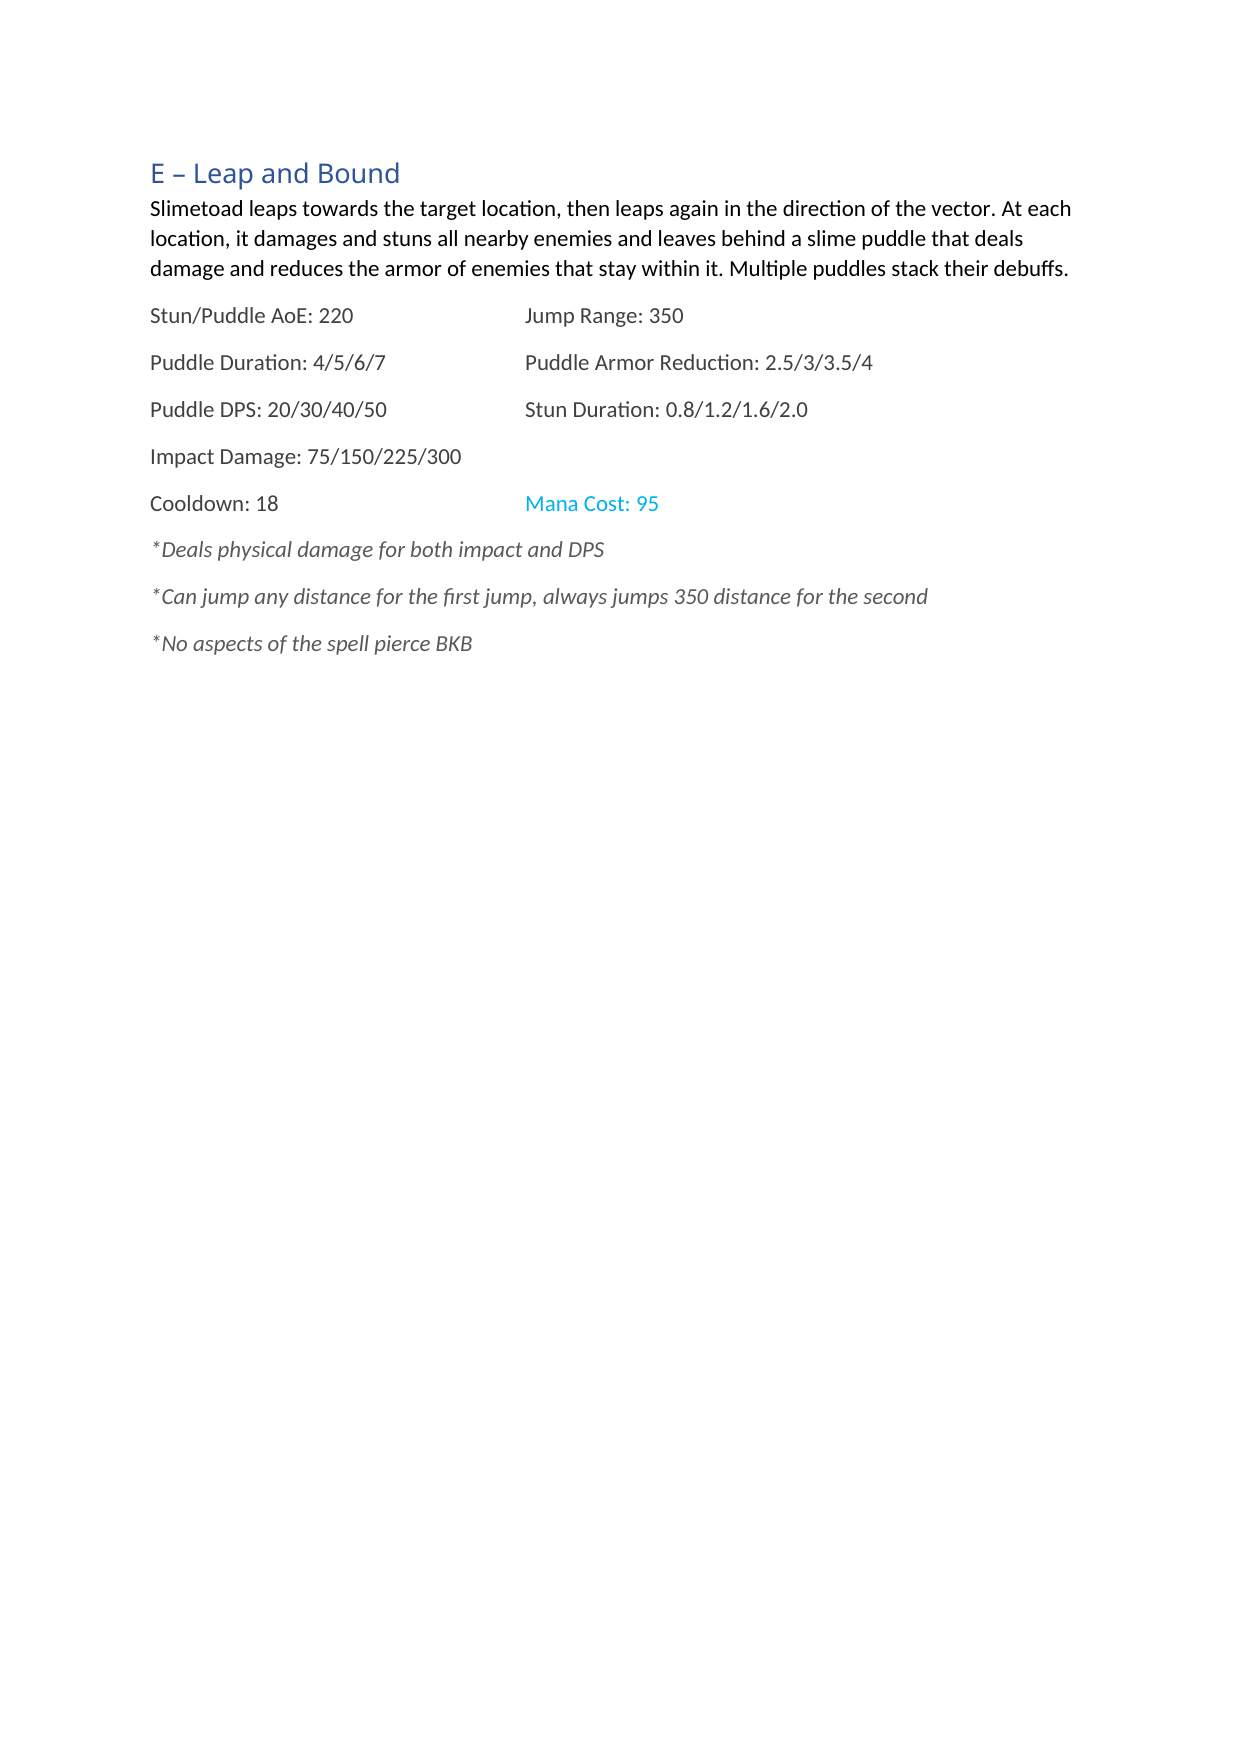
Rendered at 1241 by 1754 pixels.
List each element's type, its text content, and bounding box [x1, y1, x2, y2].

text Puddle Duration: 4/5/6/7 Puddle Armor Reduction: 2.5/3/3.5/4 [150, 348, 1090, 376]
text Cooldown: 18 Mana Cost: 95 [150, 489, 1090, 517]
text Slimetoad leaps towards the target location, then leaps again in the direction of the vector. At each location, it damages and stuns all nearby enemies and leaves behind a slime puddle that deals damage and reduces the armor of enemies that stay within it. Multiple puddles stack their debuffs. [150, 194, 1090, 282]
text *Deals physical damage for both impact and DPS [150, 536, 1090, 564]
text *No aspects of the spell pierce BKB [150, 629, 1090, 657]
text *Can jump any distance for the first jump, always jumps 350 distance for the second [150, 582, 1090, 611]
text Stun/Puddle AoE: 220 Jump Range: 350 [150, 301, 1090, 329]
text Puddle DPS: 20/30/40/50 Stun Duration: 0.8/1.2/1.6/2.0 [150, 395, 1090, 423]
text Impact Damage: 75/150/225/300 [150, 442, 1090, 470]
subtitle E – Leap and Bound [150, 154, 1090, 191]
